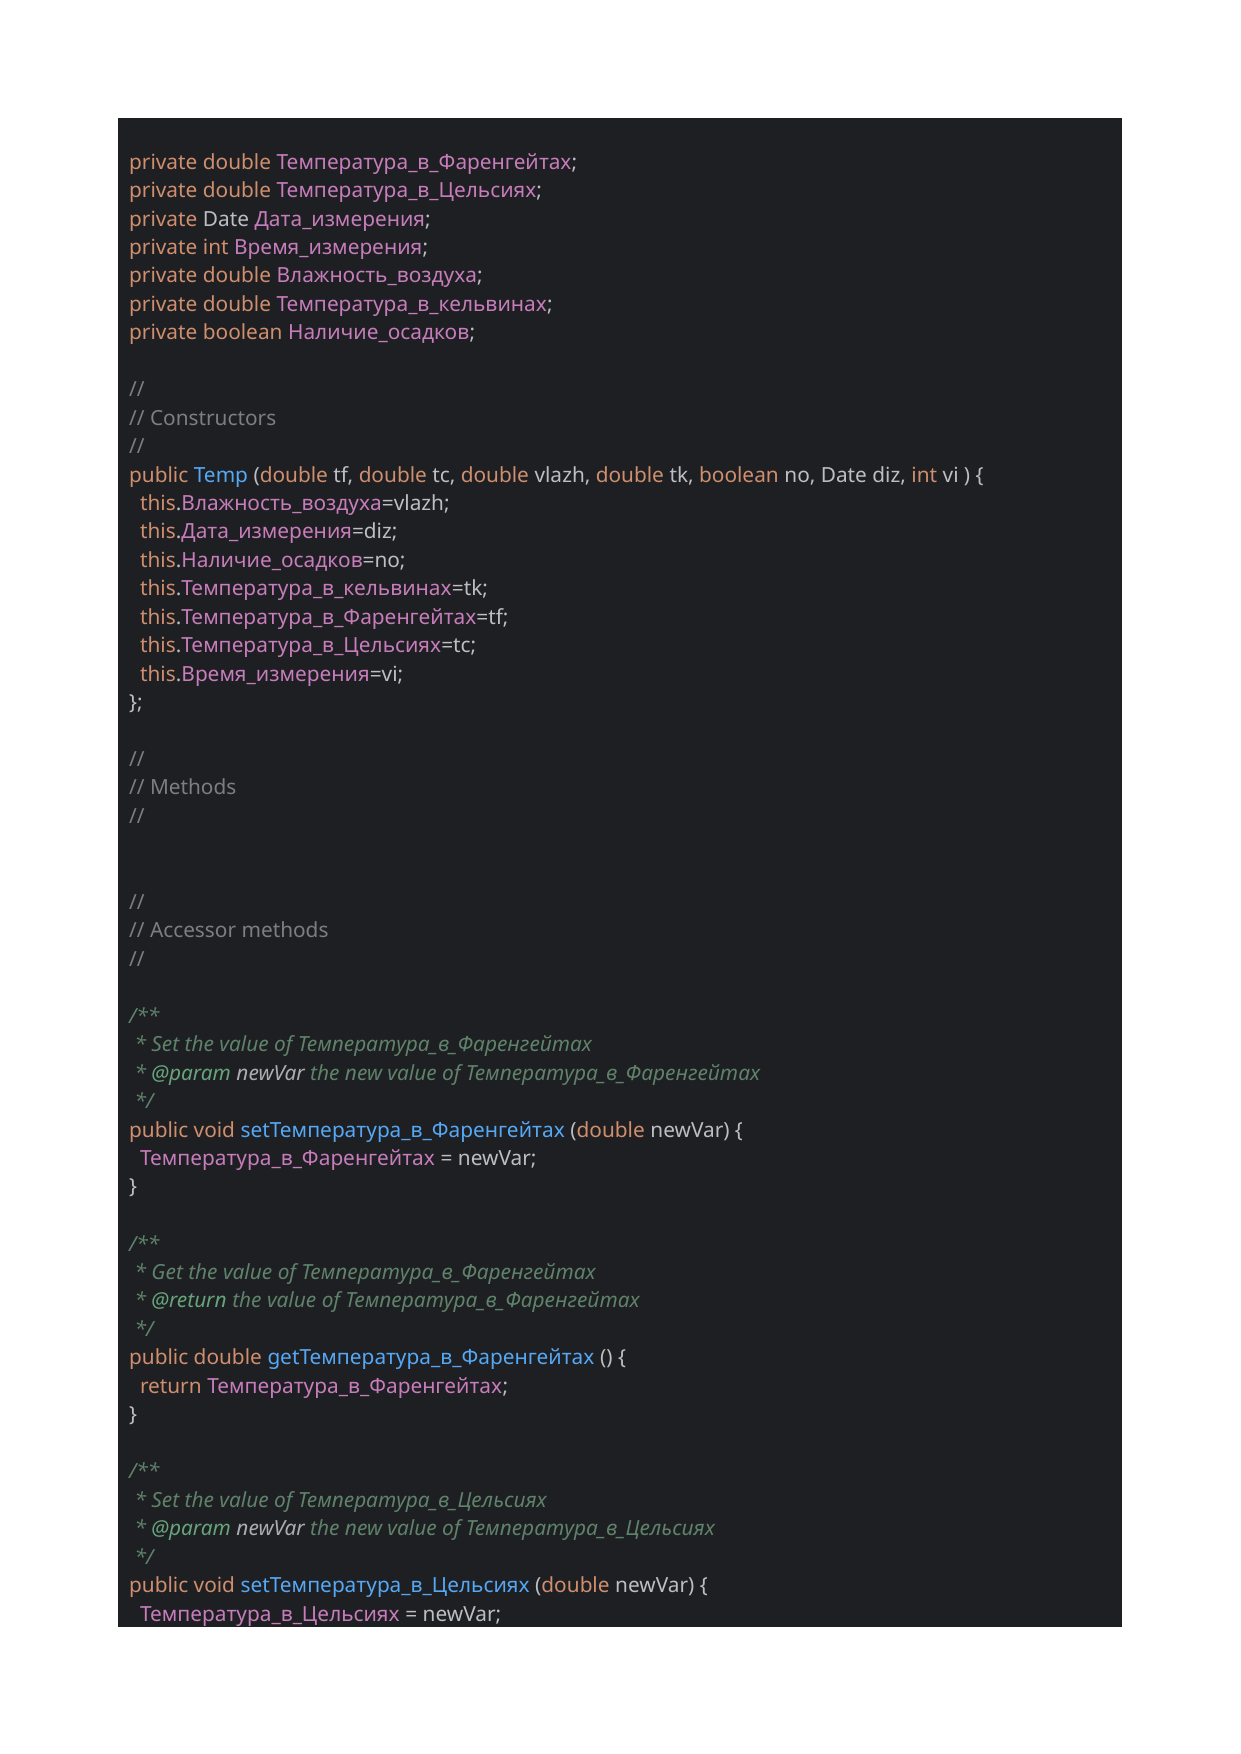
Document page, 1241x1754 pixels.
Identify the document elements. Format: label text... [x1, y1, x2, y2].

text private double Температура_в_Фаренгейтах; private double Температура_в_Цельсиях; private Date Дата_измерения; private int Время_измерения; private double Влажность_воздуха; private double Температура_в_кельвинах; private boolean Наличие_осадков; // // Constructors // public Temp (double tf, double tc, double vlazh, double tk, boolean no, Date diz, int vi ) { this.Влажность_воздуха=vlazh; this.Дата_измерения=diz; this.Наличие_осадков=no; this.Температура_в_кельвинах=tk; this.Температура_в_Фаренгейтах=tf; this.Температура_в_Цельсиях=tc; this.Время_измерения=vi; }; // // Methods // // // Accessor methods // /** * Set the value of Температура_в_Фаренгейтах * @param newVar the new value of Температура_в_Фаренгейтах */ public void setТемпература_в_Фаренгейтах (double newVar) { Температура_в_Фаренгейтах = newVar; } /** * Get the value of Температура_в_Фаренгейтах * @return the value of Температура_в_Фаренгейтах */ public double getТемпература_в_Фаренгейтах () { return Температура_в_Фаренгейтах; } /** * Set the value of Температура_в_Цельсиях * @param newVar the new value of Температура_в_Цельсиях */ public void setТемпература_в_Цельсиях (double newVar) { Температура_в_Цельсиях = newVar; [118, 118, 1122, 1627]
